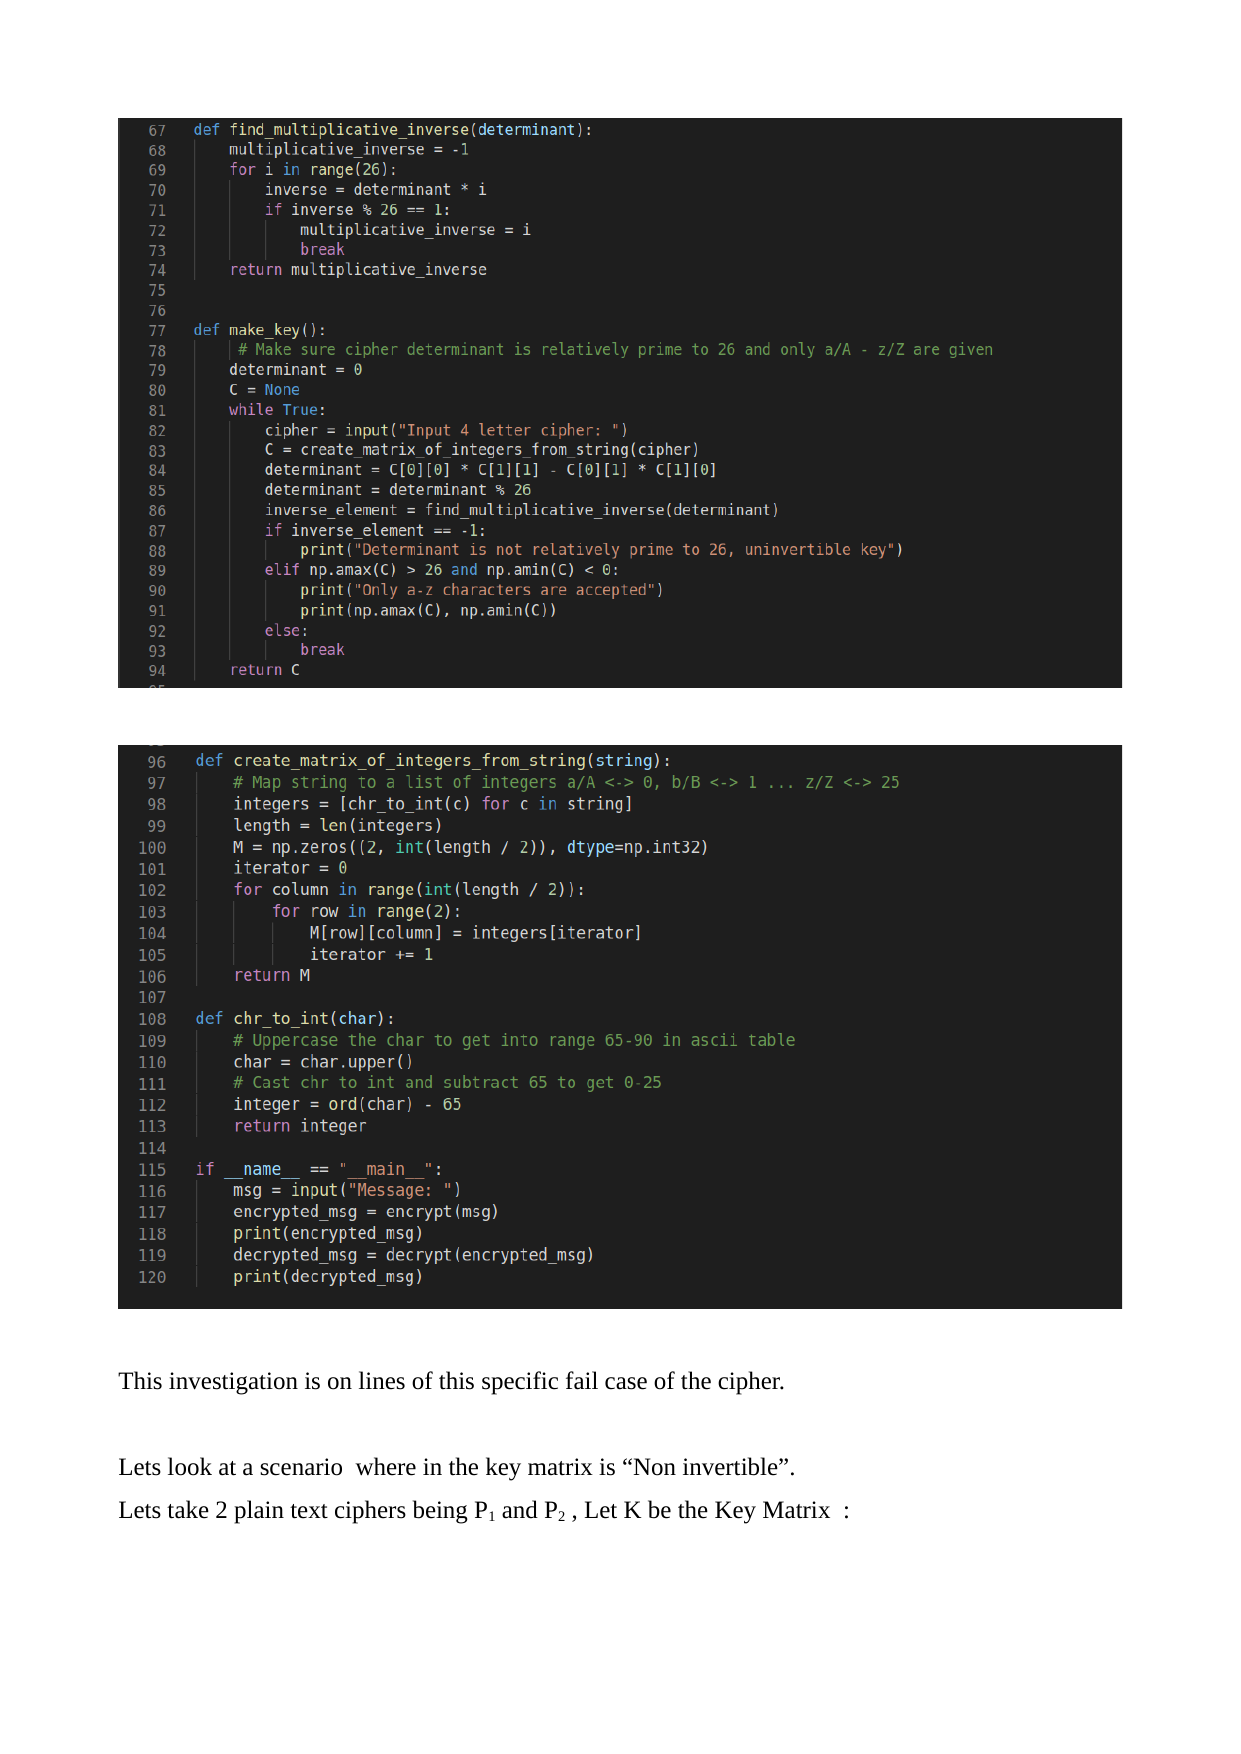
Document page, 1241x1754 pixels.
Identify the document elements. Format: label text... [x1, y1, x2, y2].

picture [118, 118, 1123, 688]
picture [118, 745, 1123, 1309]
text Lets look at a scenario where in the key matrix is “Non invertible”. [118, 1452, 1122, 1481]
text Lets take 2 plain text ciphers being P1 and P2 , Let K be the Key Matrix : [118, 1496, 1122, 1524]
text This investigation is on lines of this specific fail case of the cipher. [118, 1366, 1122, 1395]
